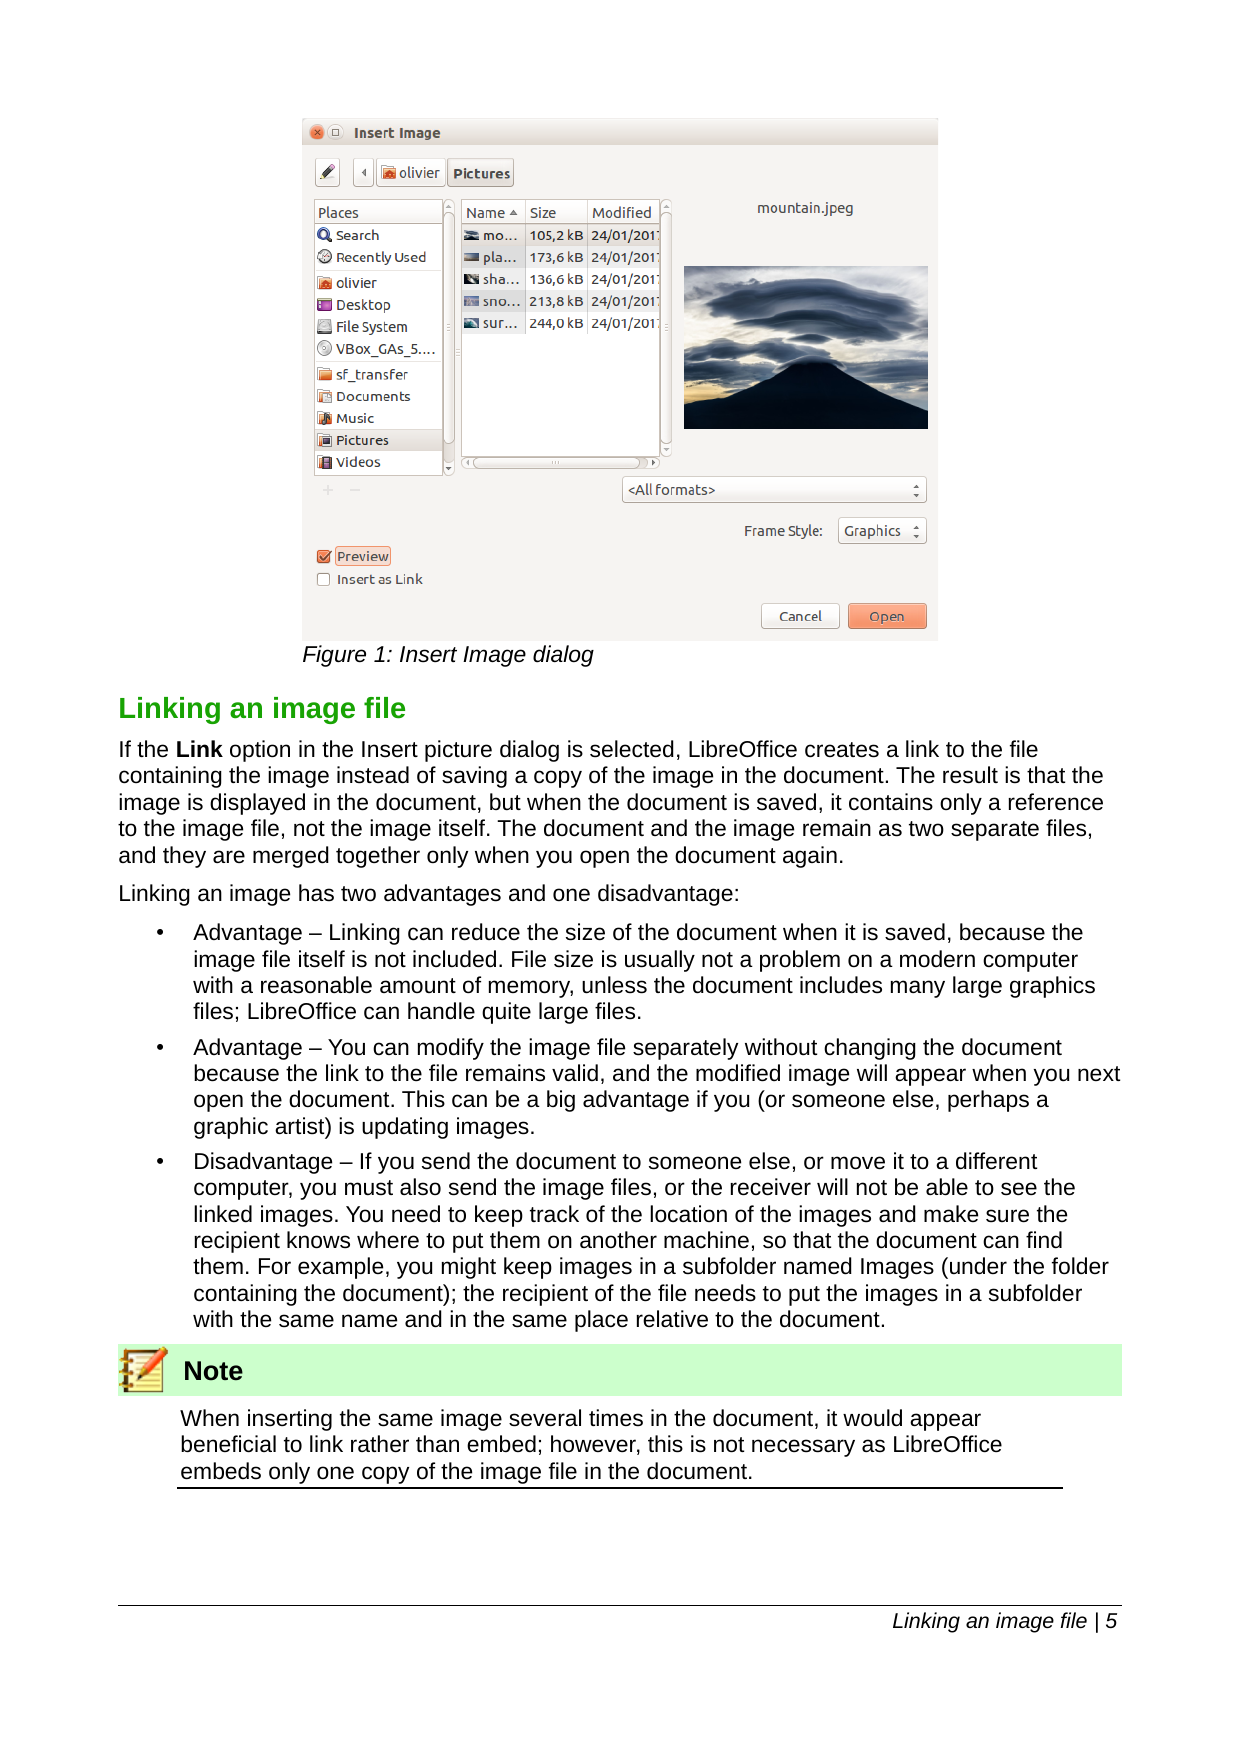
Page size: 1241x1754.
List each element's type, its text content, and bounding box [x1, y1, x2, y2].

picture [119, 1345, 170, 1396]
text If the Link option in the Insert picture dialog is selected, LibreOffice creates a link to the file containing the image instead of saving a copy of the image in the document. The result is that the image is displayed in the document, but when the document is saved, it contains only a reference to the image file, not the image itself. The document and the image remain as two separate files, and they are merged together only when you open the document again. [118, 736, 1122, 868]
list Disadvantage – If you send the document to someone else, or move it to a different computer, you must also send the image files, or the receiver will not be able to see the linked images. You need to keep track of the location of the images and make sure the recipient knows where to put them on another machine, so that the document can find them. For example, you might keep images in a subfolder named Images (under the folder containing the document); the recipient of the file needs to put the images in a subfolder with the same name and in the same place relative to the document. [156, 1148, 1122, 1332]
text When inserting the same image several times in the document, it would appear beneficial to link rather than embed; however, this is not necessary as LibreOffice embeds only one copy of the image file in the document. [177, 1402, 1063, 1487]
list Advantage – Linking can reduce the size of the document when it is saved, because the image file itself is not included. File size is usually not a problem on a modern computer with a reasonable amount of memory, unless the document includes many large graphics files; LibreOffice can handle quite large files. [156, 919, 1122, 1025]
list Advantage – You can modify the image file separately without changing the document because the link to the file remains valid, and the modified image will appear when you next open the document. This can be a big advantage if you (or someone else, perhaps a graphic artist) is updating images. [156, 1033, 1122, 1139]
list Linking an image has two advantages and one disadvantage: [118, 880, 1122, 907]
subtitle Note [118, 1344, 1122, 1396]
text Figure 1: Insert Image dialog [302, 641, 938, 667]
subtitle Linking an image file [118, 691, 1122, 724]
picture [302, 118, 939, 641]
